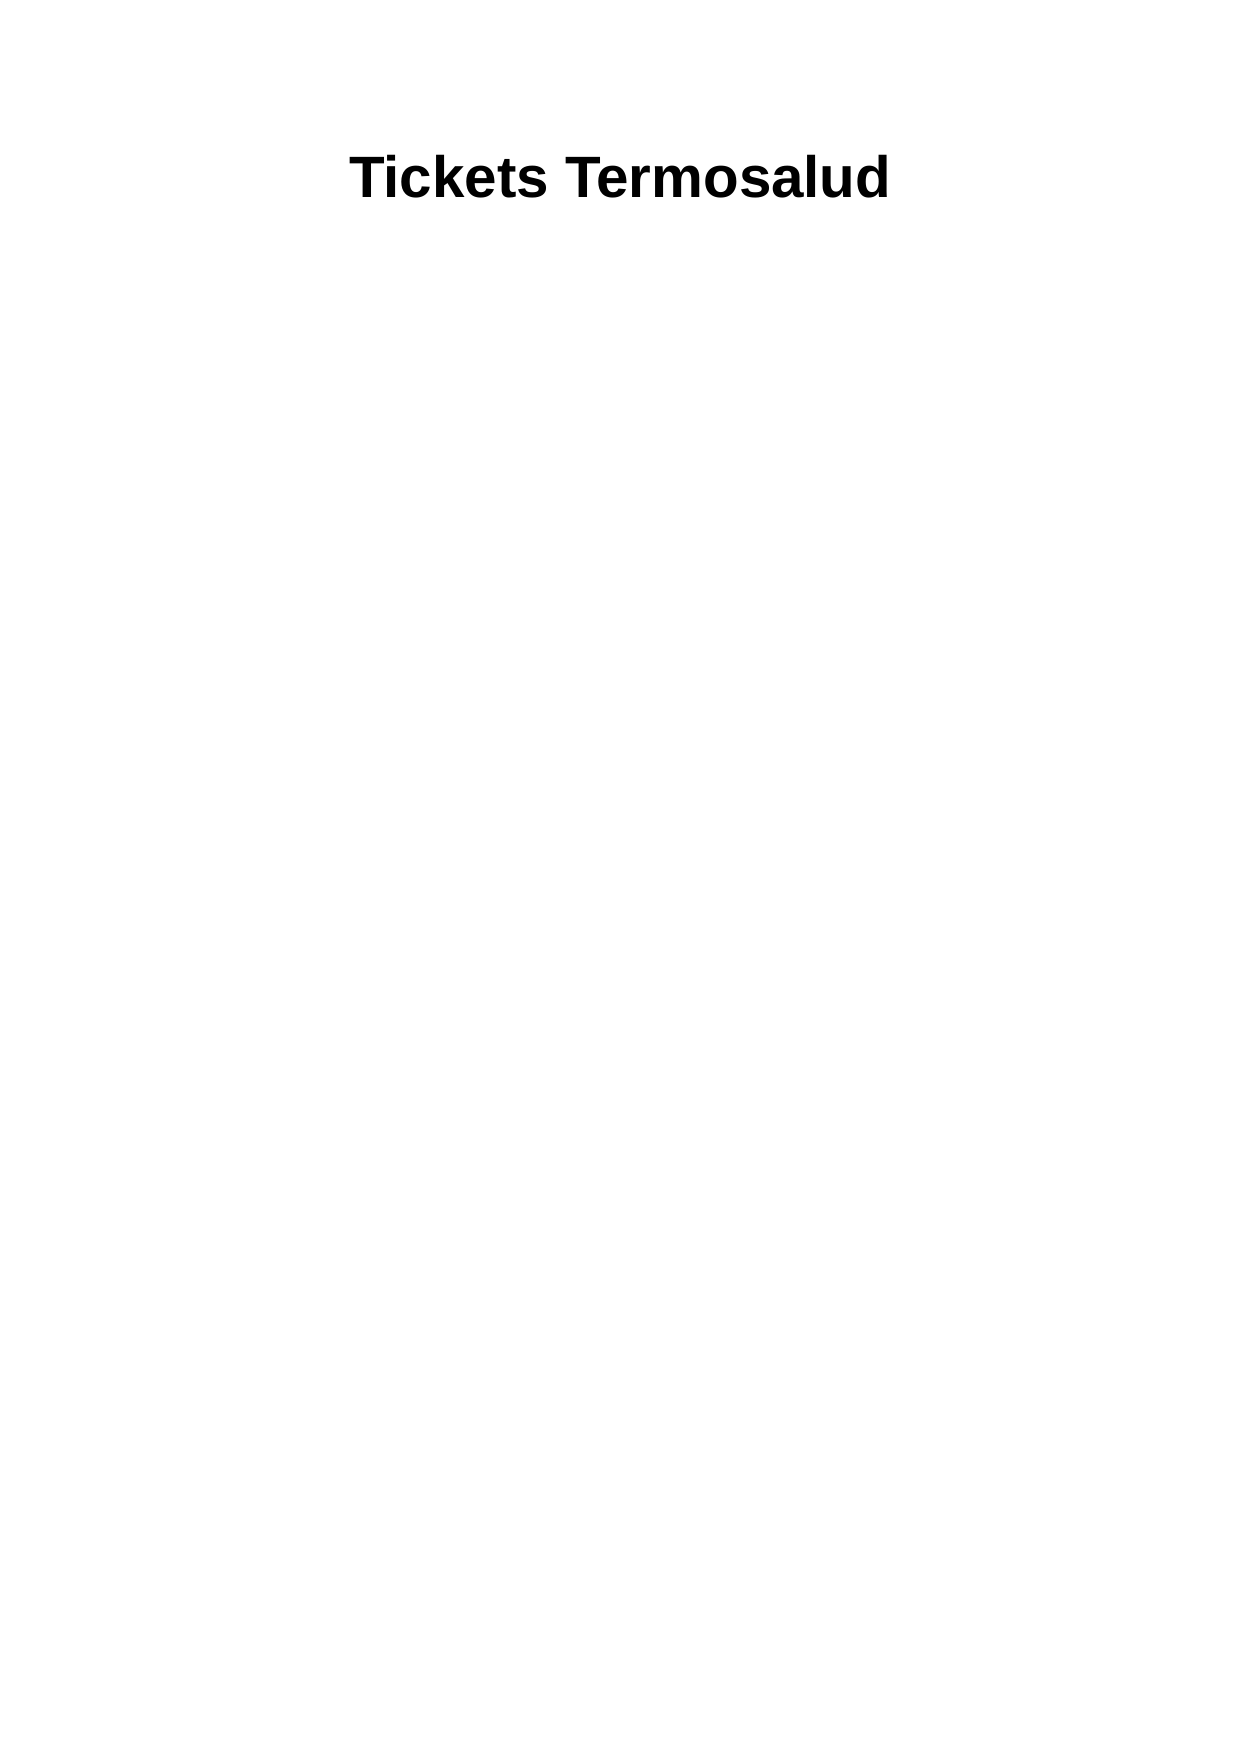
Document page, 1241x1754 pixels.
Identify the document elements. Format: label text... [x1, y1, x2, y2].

title Tickets Termosalud [118, 143, 1122, 210]
